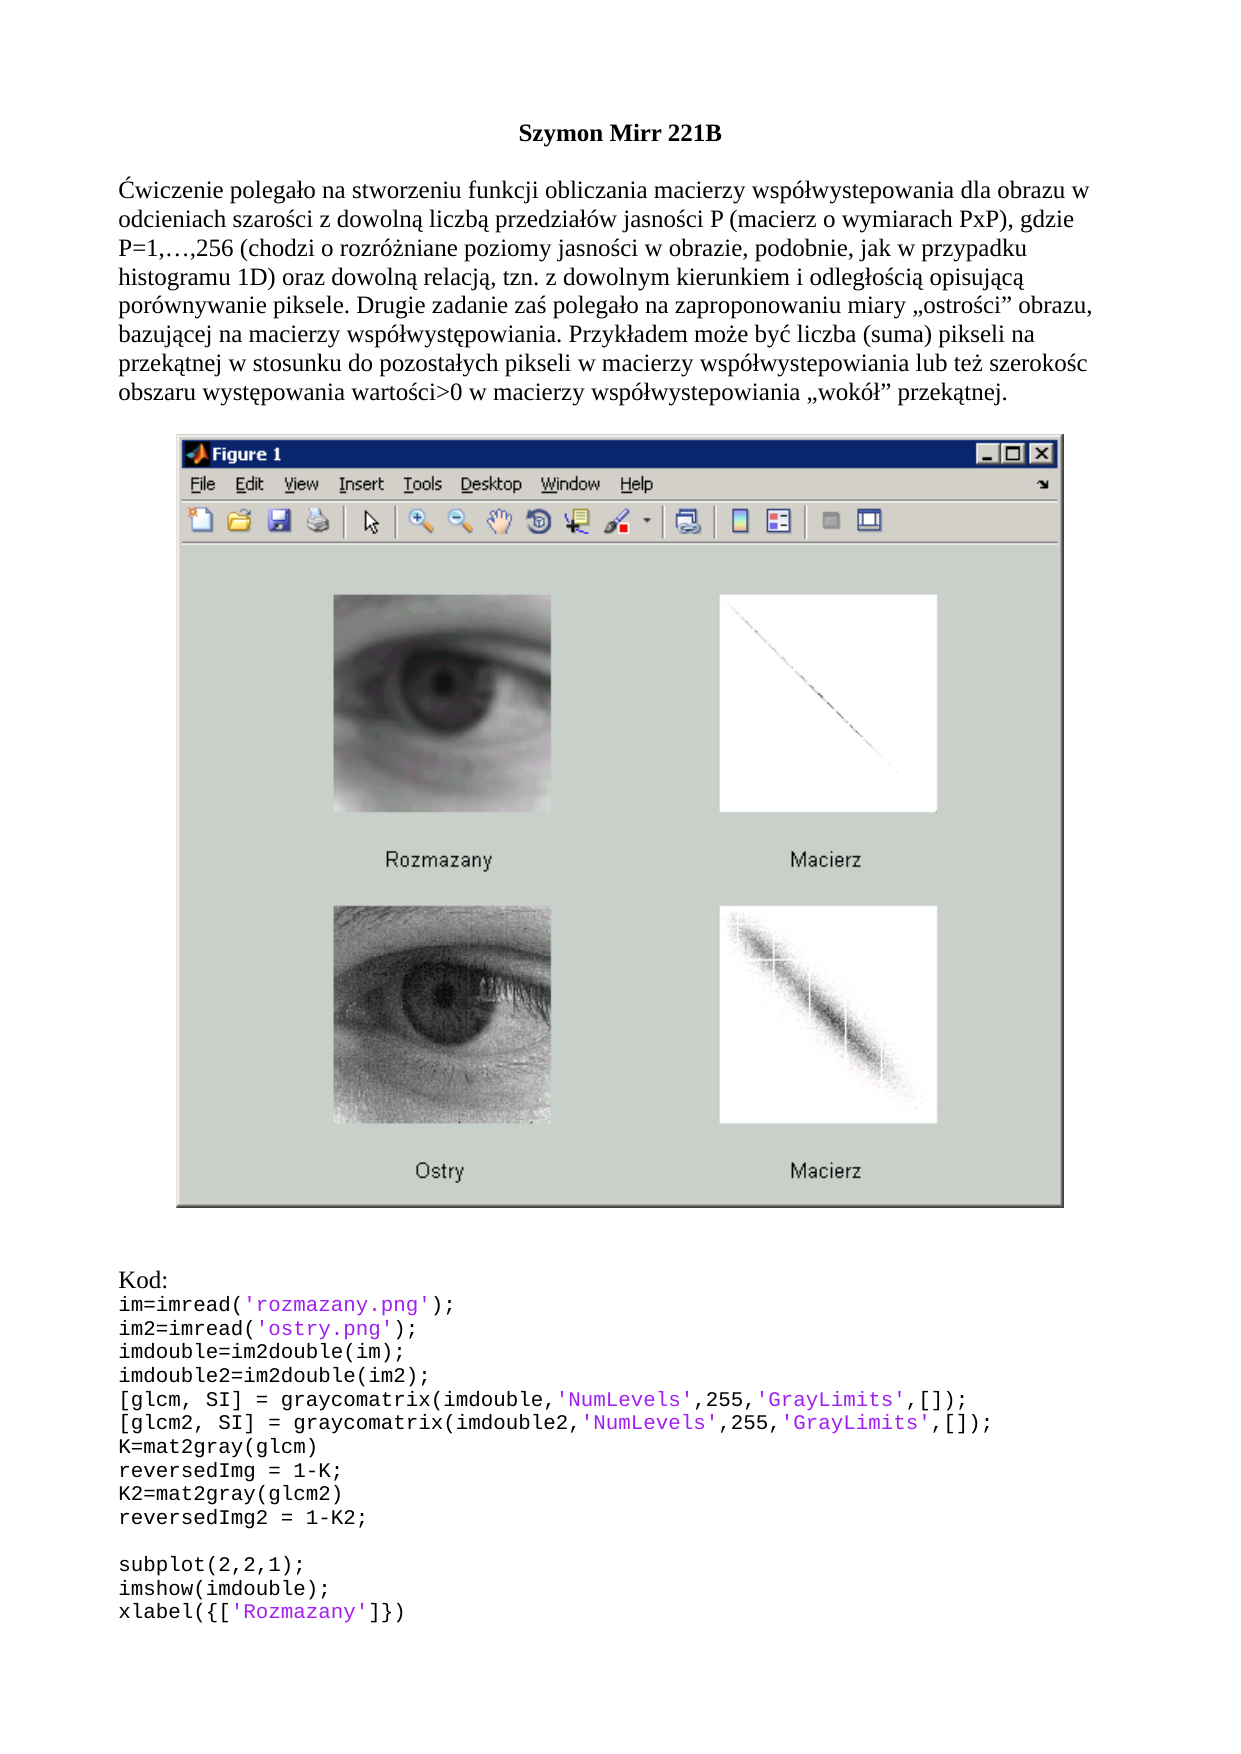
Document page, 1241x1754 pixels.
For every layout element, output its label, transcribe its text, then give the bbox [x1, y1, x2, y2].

text reversedImg2 = 1-K2; [118, 1507, 1122, 1531]
text [glcm, SI] = graycomatrix(imdouble,'NumLevels',255,'GrayLimits',[]); [118, 1389, 1122, 1412]
text xlabel({['Rozmazany']}) [118, 1601, 1122, 1625]
text imdouble=im2double(im); [118, 1341, 1122, 1365]
text K2=mat2gray(glcm2) [118, 1483, 1122, 1507]
text K=mat2gray(glcm) [118, 1436, 1122, 1459]
text Kod: [118, 1265, 1122, 1294]
text imdouble2=im2double(im2); [118, 1365, 1122, 1389]
text Szymon Mirr 221B [118, 118, 1122, 147]
text Ćwiczenie polegało na stworzeniu funkcji obliczania macierzy współwystepowania dla obrazu w odcieniach szarości z dowolną liczbą przedziałów jasności P (macierz o wymiarach PxP), gdzie P=1,…,256 (chodzi o rozróżniane poziomy jasności w obrazie, podobnie, jak w przypadku histogramu 1D) oraz dowolną relacją, tzn. z dowolnym kierunkiem i odległością opisującą porównywanie piksele. Drugie zadanie zaś polegało na zaproponowaniu miary „ostrości” obrazu, bazującej na macierzy współwystępowiania. Przykładem może być liczba (suma) pikseli na przekątnej w stosunku do pozostałych pikseli w macierzy współwystepowiania lub też szerokośc obszaru występowania wartości>0 w macierzy współwystepowiania „wokół” przekątnej. [118, 176, 1122, 406]
text subplot(2,2,1); [118, 1554, 1122, 1578]
text im2=imread('ostry.png'); [118, 1318, 1122, 1341]
text imshow(imdouble); [118, 1578, 1122, 1601]
text im=imread('rozmazany.png'); [118, 1294, 1122, 1318]
text [glcm2, SI] = graycomatrix(imdouble2,'NumLevels',255,'GrayLimits',[]); [118, 1412, 1122, 1436]
picture [176, 434, 1064, 1208]
text reversedImg = 1-K; [118, 1459, 1122, 1483]
